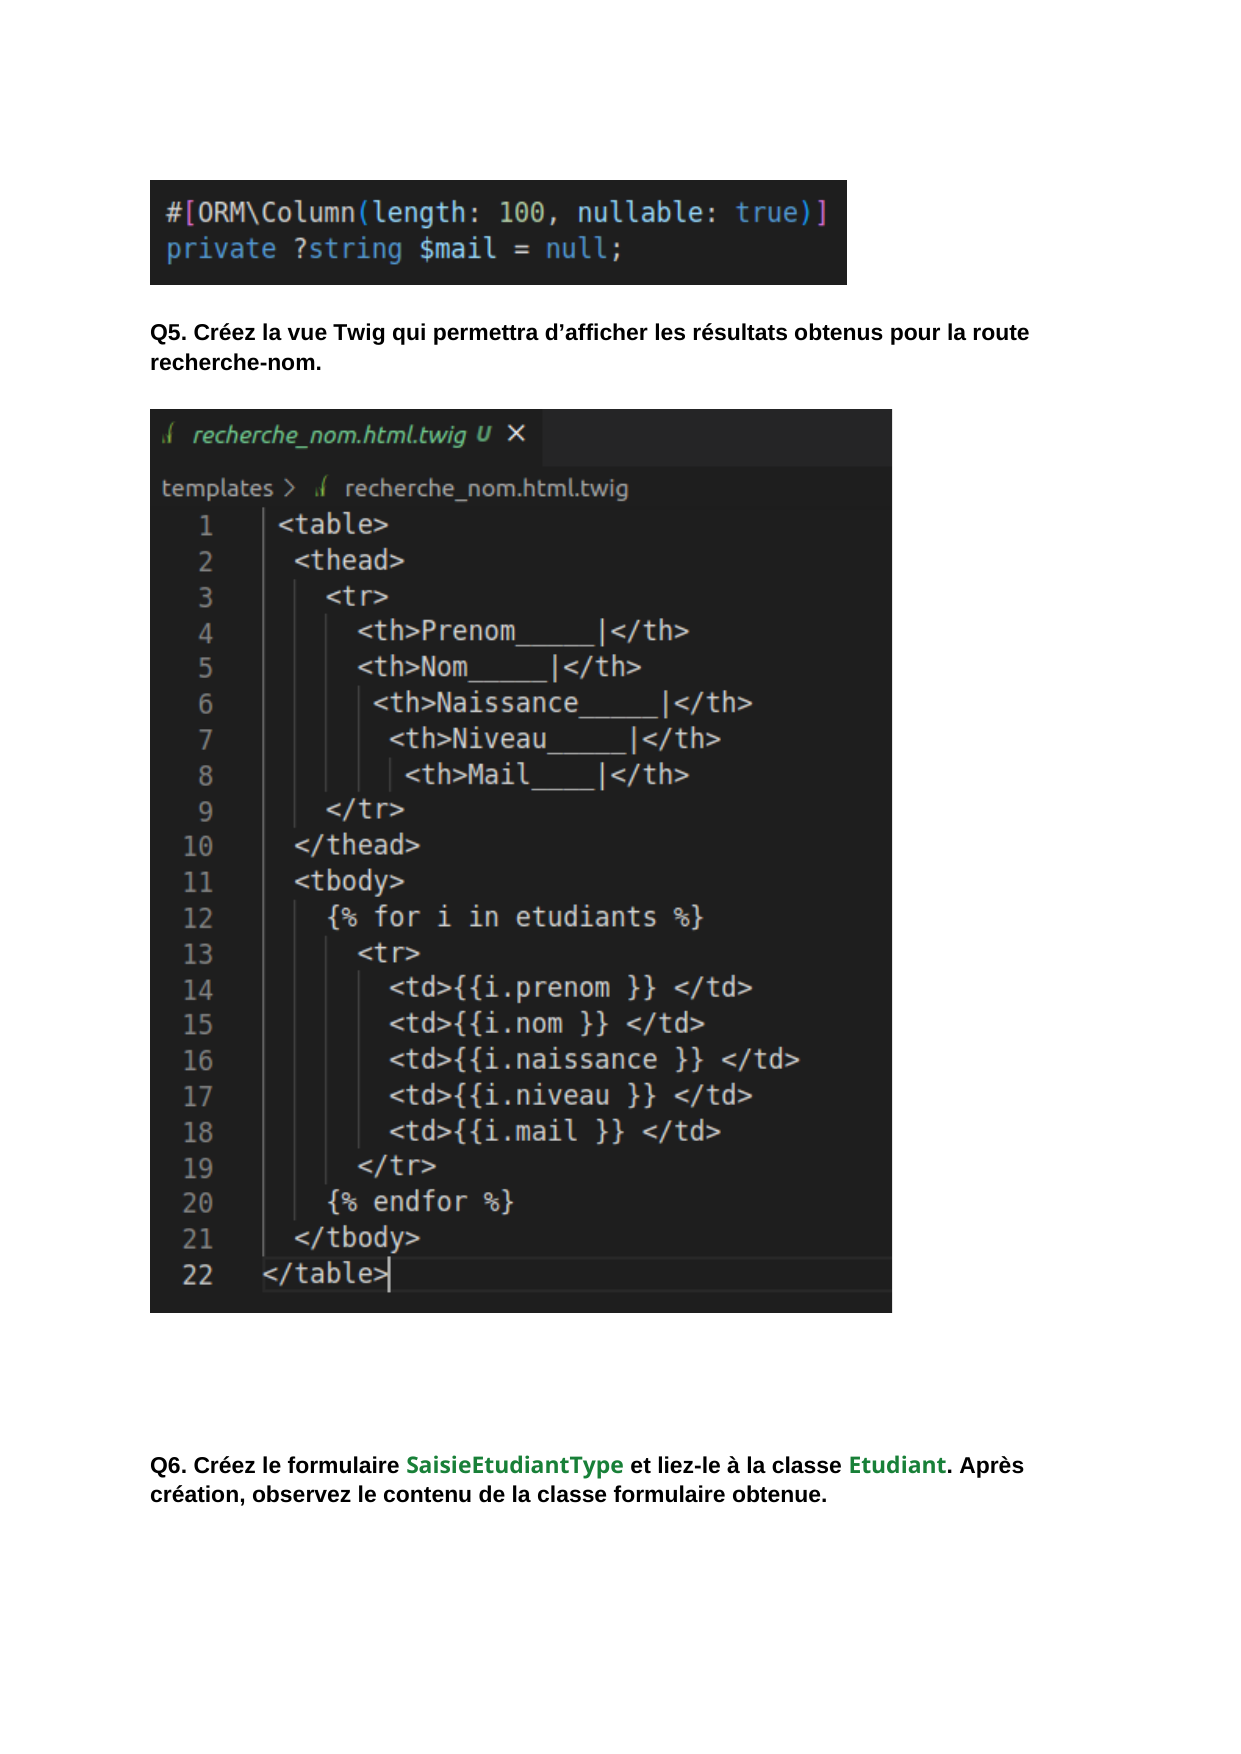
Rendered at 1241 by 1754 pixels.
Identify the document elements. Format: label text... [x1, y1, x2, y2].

picture [150, 409, 893, 1313]
picture [150, 180, 847, 285]
text Q5. Créez la vue Twig qui permettra d’afficher les résultats obtenus pour la route recherche-nom. [150, 319, 1090, 376]
text Q6. Créez le formulaire SaisieEtudiantType et liez-le à la classe Etudiant. Après création, observez le contenu de la classe formulaire obtenue. [150, 1449, 1090, 1507]
